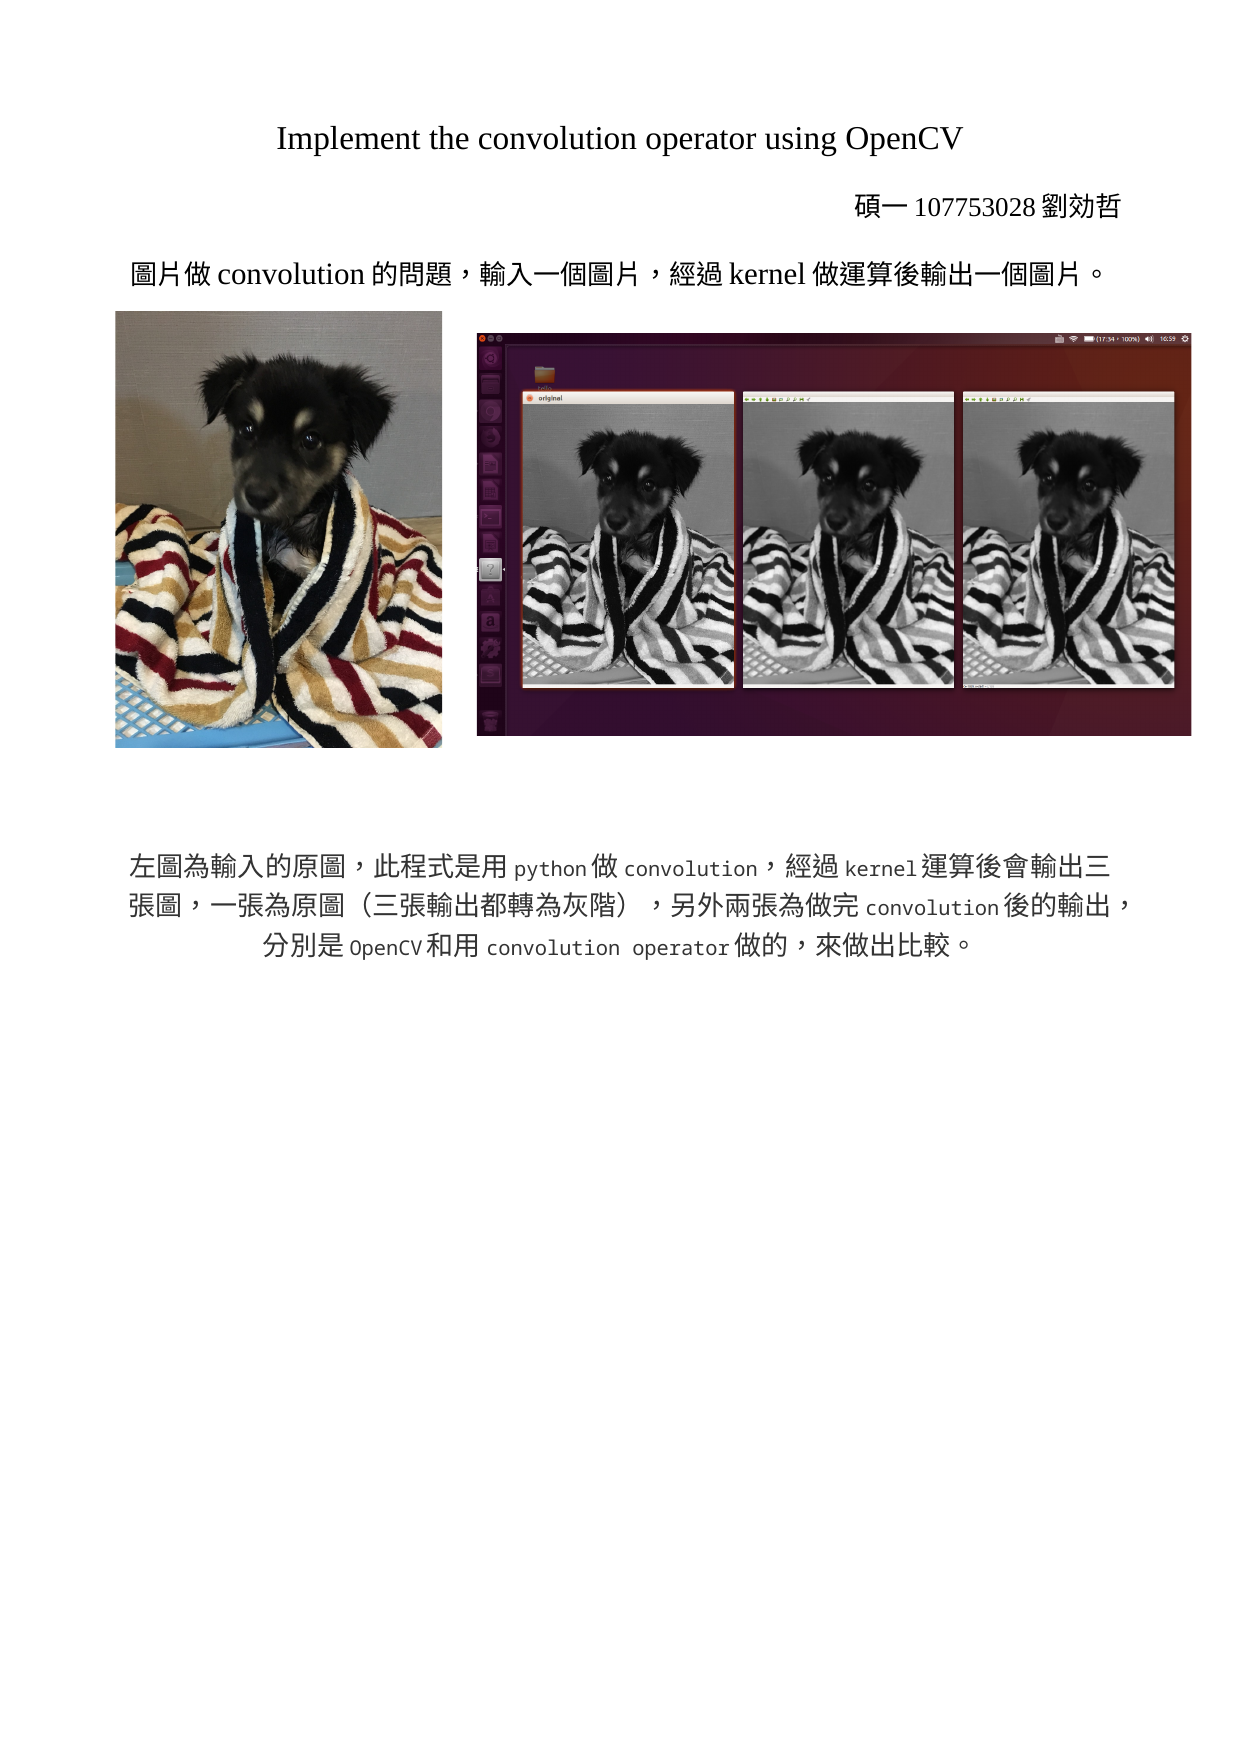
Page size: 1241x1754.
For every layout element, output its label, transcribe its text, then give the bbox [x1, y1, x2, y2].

picture [476, 333, 1192, 736]
text 左圖為輸入的原圖，此程式是用python做convolution，經過kernel運算後會輸出三張圖，一張為原圖（三張輸出都轉為灰階），另外兩張為做完convolution後的輸出， [118, 845, 1122, 923]
text 碩一107753028劉効哲 [118, 185, 1122, 224]
text 圖片做convolution的問題，輸入一個圖片，經過kernel做運算後輸出一個圖片。 [118, 253, 1122, 292]
text Implement the convolution operator using OpenCV [118, 118, 1122, 156]
text 分別是OpenCV和用convolution operator做的，來做出比較。 [118, 923, 1122, 963]
picture [115, 311, 443, 748]
